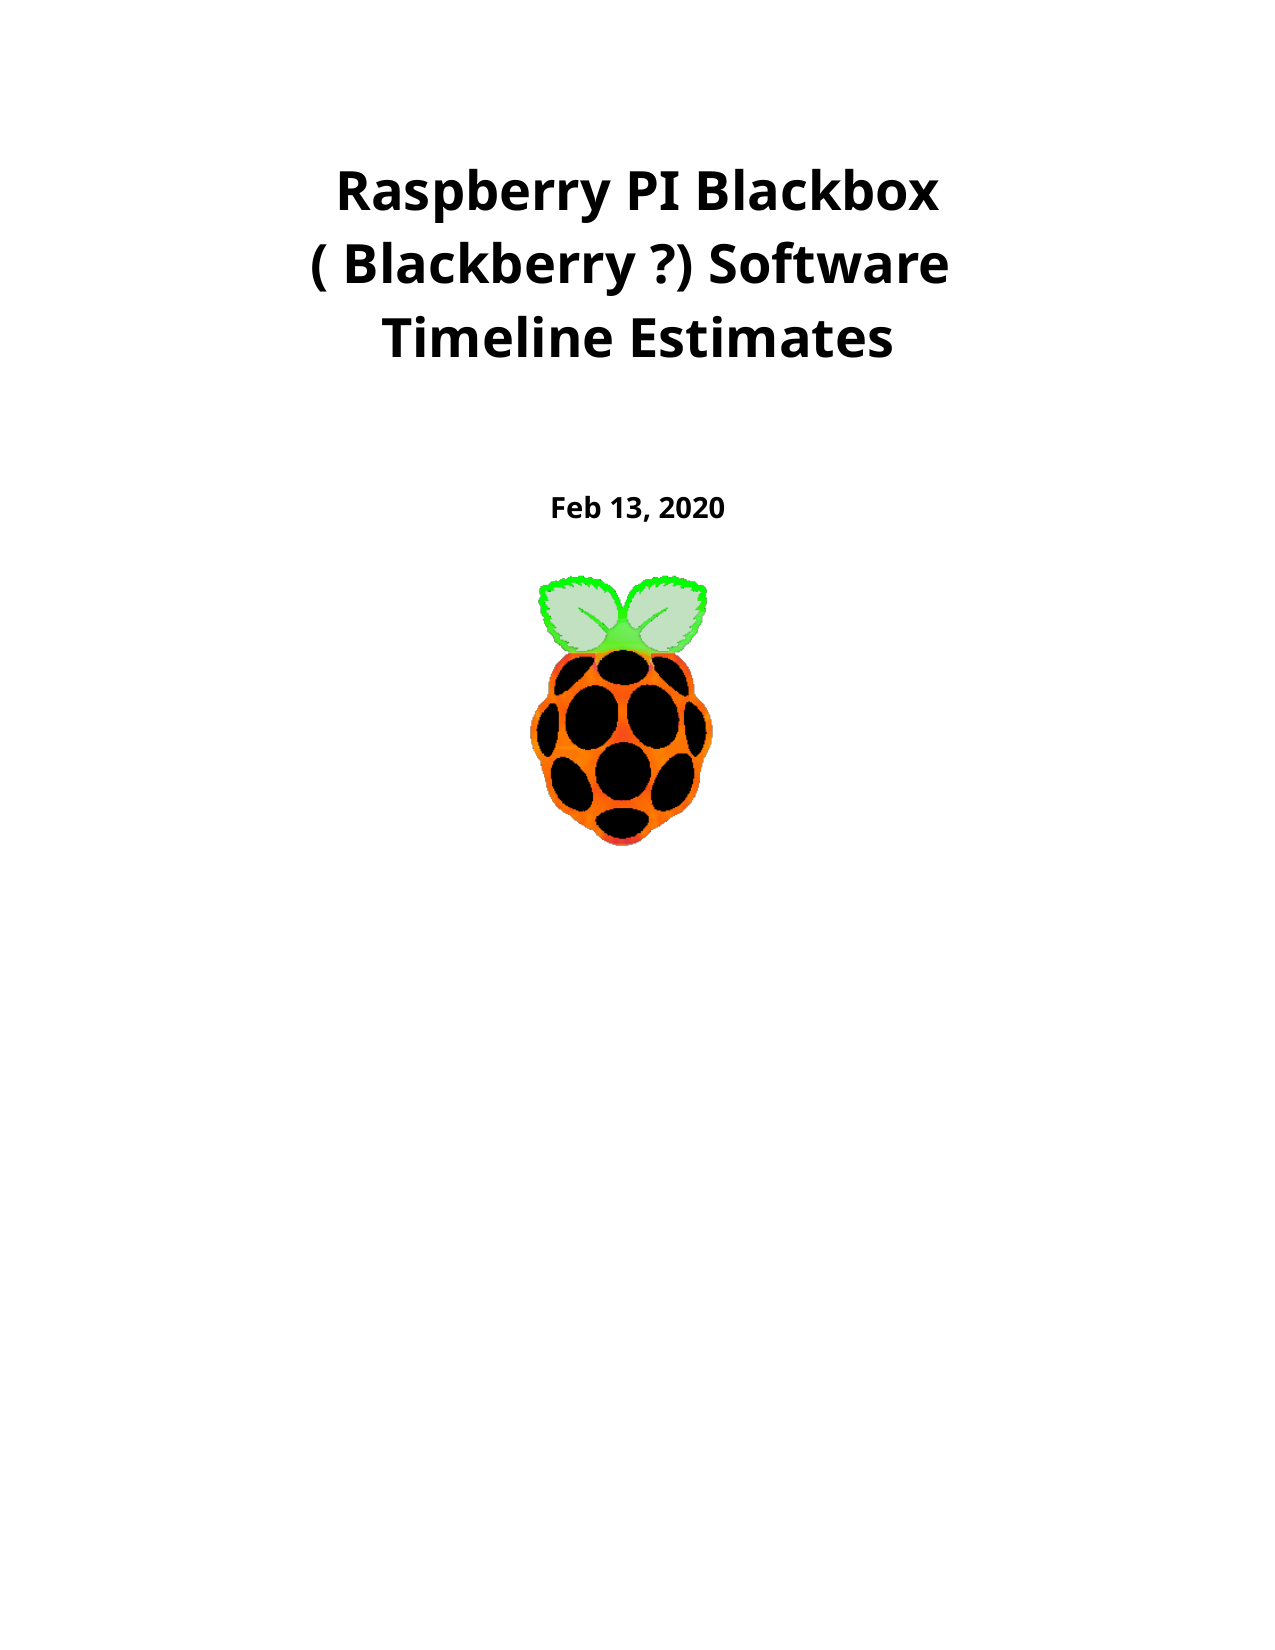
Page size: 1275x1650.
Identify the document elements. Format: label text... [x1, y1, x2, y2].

text ( Blackberry ?) Software [118, 226, 1157, 300]
picture [485, 569, 758, 848]
text Raspberry PI Blackbox [118, 152, 1157, 226]
text Feb 13, 2020 [118, 487, 1157, 527]
text Timeline Estimates [118, 300, 1157, 373]
